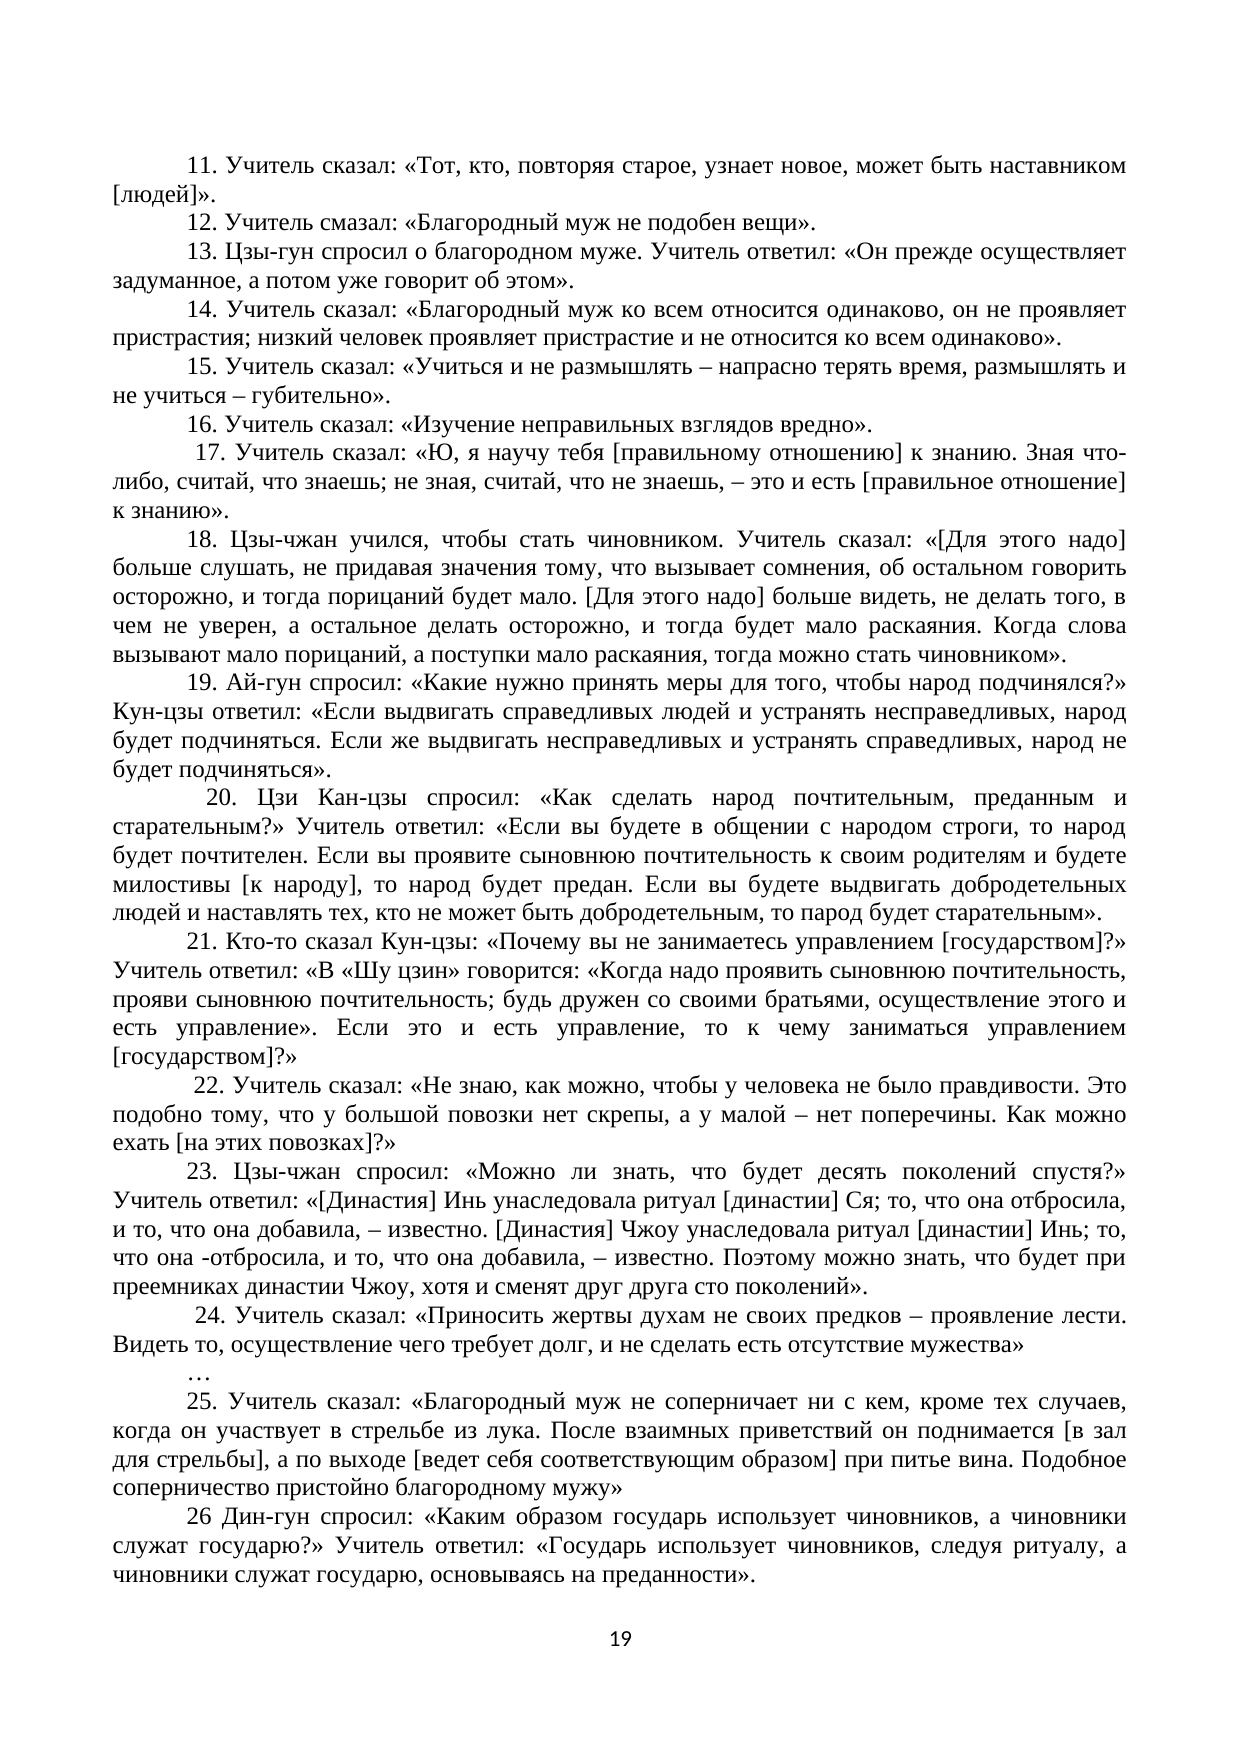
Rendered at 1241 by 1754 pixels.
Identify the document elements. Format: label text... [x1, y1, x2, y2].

text 23. Цзы-чжан спросил: «Можно ли знать, что будет десять поколений спустя?» Учитель ответил: «[Династия] Инь унаследовала ритуал [династии] Ся; то, что она отбросила, и то, что она добавила, – известно. [Династия] Чжоу унаследовала ритуал [династии] Инь; то, что она -отбросила, и то, что она добавила, – известно. Поэтому можно знать, что будет при преемниках династии Чжоу, хотя и сменят друг друга сто поколений». [112, 1156, 1128, 1300]
text 17. Учитель сказал: «Ю, я научу тебя [правильному отношению] к знанию. Зная что-либо, считай, что знаешь; не зная, считай, что не знаешь, – это и есть [правильное отношение] к знанию». [112, 437, 1128, 524]
text 22. Учитель сказал: «Не знаю, как можно, чтобы у человека не было правдивости. Это подобно тому, что у большой повозки нет скрепы, а у малой – нет поперечины. Как можно ехать [на этих повозках]?» [112, 1070, 1128, 1156]
text … [112, 1357, 1128, 1386]
text 12. Учитель смазал: «Благородный муж не подобен вещи». [112, 207, 1128, 236]
text 26 Дин-гун спросил: «Каким образом государь использует чиновников, а чиновники служат государю?» Учитель ответил: «Государь использует чиновников, следуя ритуалу, а чиновники служат государю, основываясь на преданности». [112, 1501, 1128, 1587]
text 20. Цзи Кан-цзы спросил: «Как сделать народ почтительным, преданным и старательным?» Учитель ответил: «Если вы будете в общении с народом строги, то народ будет почтителен. Если вы проявите сыновнюю почтительность к своим родителям и будете милостивы [к народу], то народ будет предан. Если вы будете выдвигать добродетельных людей и наставлять тех, кто не может быть добродетельным, то парод будет старательным». [112, 782, 1128, 926]
text 21. Кто-то сказал Кун-цзы: «Почему вы не занимаетесь управлением [государством]?» Учитель ответил: «В «Шу цзин» говорится: «Когда надо проявить сыновнюю почтительность, прояви сыновнюю почтительность; будь дружен со своими братьями, осуществление этого и есть управление». Если это и есть управление, то к чему заниматься управлением [государством]?» [112, 926, 1128, 1070]
text 24. Учитель сказал: «Приносить жертвы духам не своих предков – проявление лести. Видеть то, осуществление чего требует долг, и не сделать есть отсутствие мужества» [112, 1300, 1128, 1357]
text 25. Учитель сказал: «Благородный муж не соперничает ни с кем, кроме тех случаев, когда он участвует в стрельбе из лука. После взаимных приветствий он поднимается [в зал для стрельбы], а по выходе [ведет себя соответствующим образом] при питье вина. Подобное соперничество пристойно благородному мужу» [112, 1386, 1128, 1501]
text 18. Цзы-чжан учился, чтобы стать чиновником. Учитель сказал: «[Для этого надо] больше слушать, не придавая значения тому, что вызывает сомнения, об остальном говорить осторожно, и тогда порицаний будет мало. [Для этого надо] больше видеть, не делать того, в чем не уверен, а остальное делать осторожно, и тогда будет мало раскаяния. Когда слова вызывают мало порицаний, а поступки мало раскаяния, тогда можно стать чиновником». [112, 524, 1128, 667]
text 14. Учитель сказал: «Благородный муж ко всем относится одинаково, он не проявляет пристрастия; низкий человек проявляет пристрастие и не относится ко всем одинаково». [112, 294, 1128, 351]
text 13. Цзы-гун спросил о благородном муже. Учитель ответил: «Он прежде осуществляет задуманное, а потом уже говорит об этом». [112, 236, 1128, 294]
text 15. Учитель сказал: «Учиться и не размышлять – напрасно терять время, размышлять и не учиться – губительно». [112, 351, 1128, 409]
text 19. Ай-гун спросил: «Какие нужно принять меры для того, чтобы народ подчинялся?» Кун-цзы ответил: «Если выдвигать справедливых людей и устранять несправедливых, народ будет подчиняться. Если же выдвигать несправедливых и устранять справедливых, народ не будет подчиняться». [112, 667, 1128, 782]
text 16. Учитель сказал: «Изучение неправильных взглядов вредно». [112, 409, 1128, 437]
text 11. Учитель сказал: «Тот, кто, повторяя старое, узнает новое, может быть наставником [людей]». [112, 150, 1128, 207]
